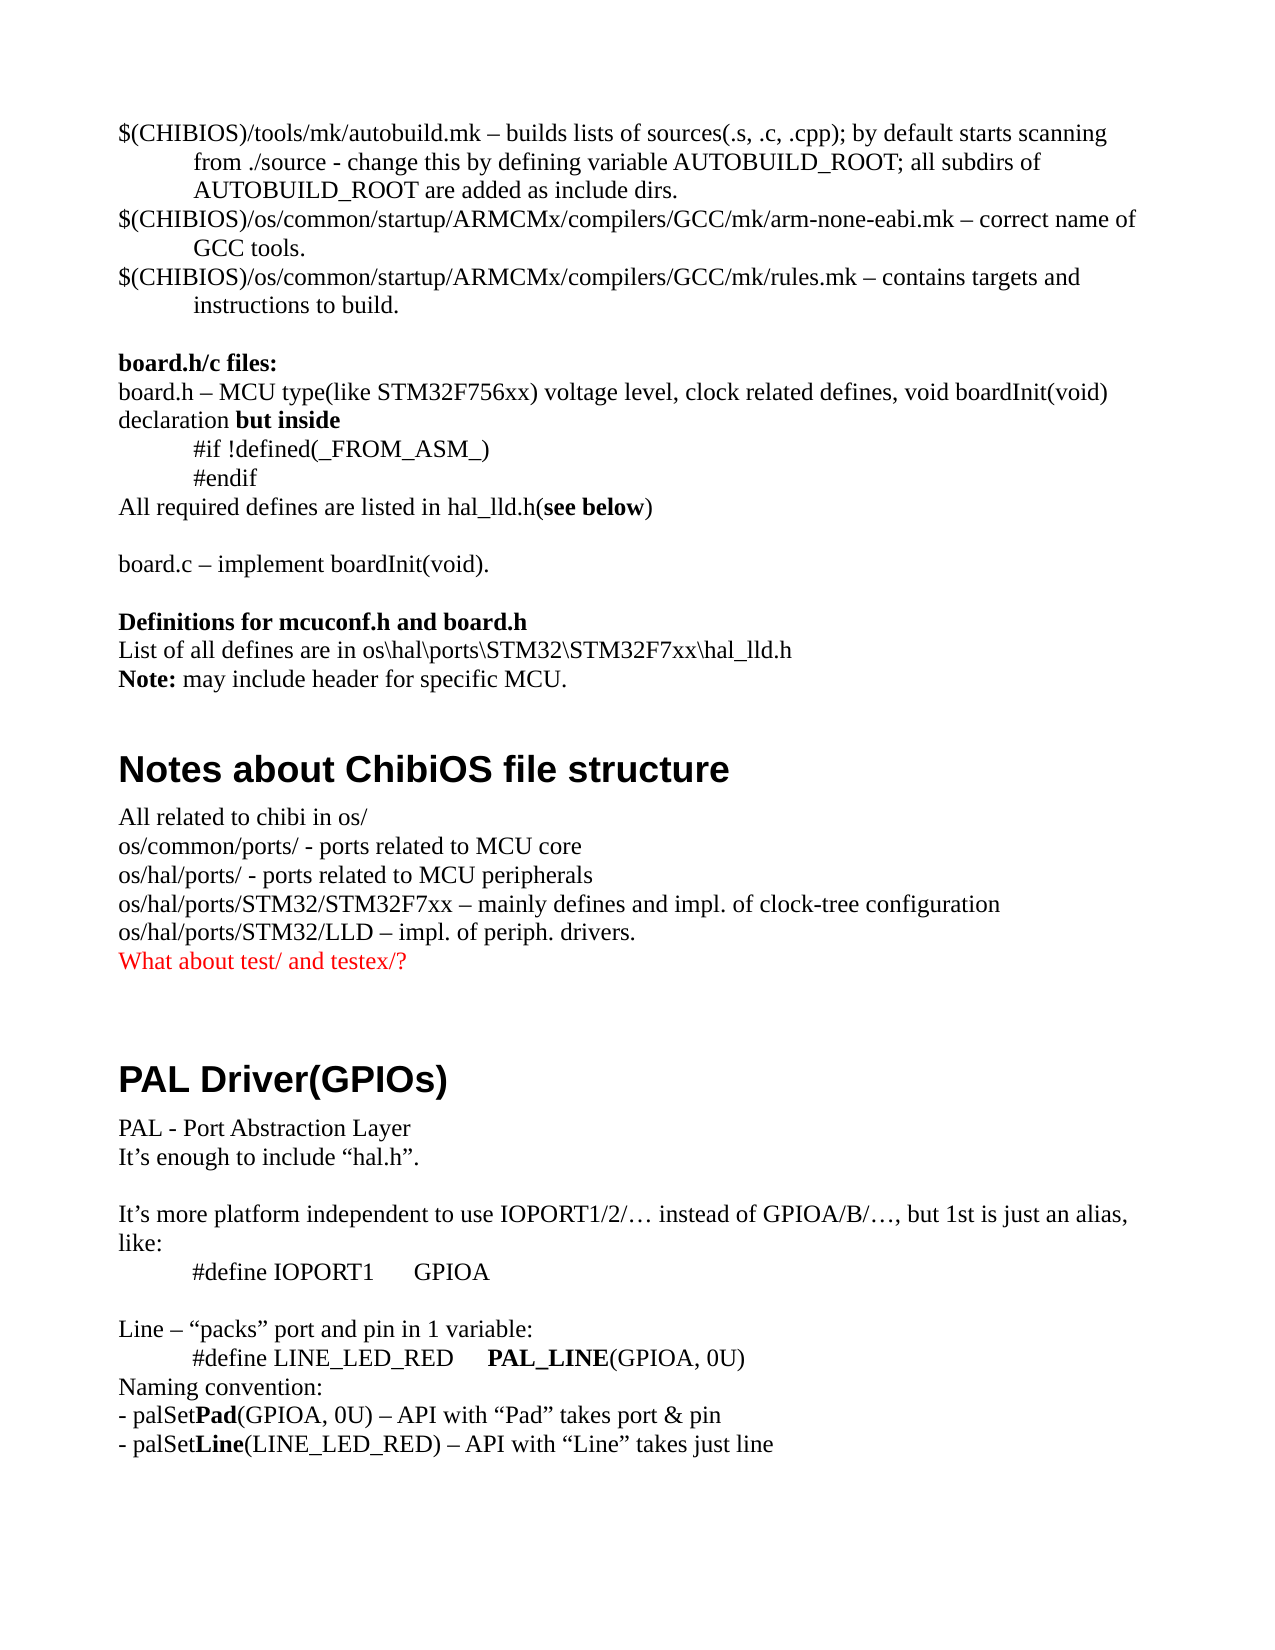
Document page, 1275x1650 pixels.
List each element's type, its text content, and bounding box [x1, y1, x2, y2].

text os/hal/ports/STM32/STM32F7xx – mainly defines and impl. of clock-tree configuration [118, 889, 1157, 917]
text All required defines are listed in hal_lld.h(see below) [118, 492, 1157, 521]
text $(CHIBIOS)/os/common/startup/ARMCMx/compilers/GCC/mk/rules.mk – contains targets and instructions to build. [118, 262, 1157, 319]
text board.h/c files: [118, 348, 1157, 377]
text #endif [118, 463, 1157, 492]
text $(CHIBIOS)/os/common/startup/ARMCMx/compilers/GCC/mk/arm-none-eabi.mk – correct name of GCC tools. [118, 204, 1157, 262]
text PAL - Port Abstraction Layer [118, 1113, 1157, 1142]
text - palSetLine(LINE_LED_RED) – API with “Line” takes just line [118, 1429, 1157, 1458]
text Naming convention: [118, 1372, 1157, 1401]
text os/hal/ports/ - ports related to MCU peripherals [118, 860, 1157, 889]
text board.c – implement boardInit(void). [118, 549, 1157, 578]
text #if !defined(_FROM_ASM_) [118, 434, 1157, 463]
text Note: may include header for specific MCU. [118, 664, 1157, 693]
text It’s more platform independent to use IOPORT1/2/… instead of GPIOA/B/…, but 1st is just an alias, like: [118, 1199, 1157, 1257]
text What about test/ and testex/? [118, 946, 1157, 975]
text os/common/ports/ - ports related to MCU core [118, 831, 1157, 860]
text Definitions for mcuconf.h and board.h [118, 607, 1157, 636]
subtitle PAL Driver(GPIOs) [118, 1057, 1157, 1101]
text All related to chibi in os/ [118, 802, 1157, 831]
subtitle Notes about ChibiOS file structure [118, 747, 1157, 790]
text board.h – MCU type(like STM32F756xx) voltage level, clock related defines, void boardInit(void) declaration but inside [118, 377, 1157, 434]
text #define IOPORT1 GPIOA [118, 1257, 1157, 1286]
text It’s enough to include “hal.h”. [118, 1142, 1157, 1171]
text $(CHIBIOS)/tools/mk/autobuild.mk – builds lists of sources(.s, .c, .cpp); by default starts scanning from ./source - change this by defining variable AUTOBUILD_ROOT; all subdirs of AUTOBUILD_ROOT are added as include dirs. [118, 118, 1157, 204]
text - palSetPad(GPIOA, 0U) – API with “Pad” takes port & pin [118, 1401, 1157, 1429]
text Line – “packs” port and pin in 1 variable: [118, 1314, 1157, 1343]
text #define LINE_LED_RED PAL_LINE(GPIOA, 0U) [118, 1343, 1157, 1372]
text List of all defines are in os\hal\ports\STM32\STM32F7xx\hal_lld.h [118, 636, 1157, 664]
text os/hal/ports/STM32/LLD – impl. of periph. drivers. [118, 917, 1157, 946]
